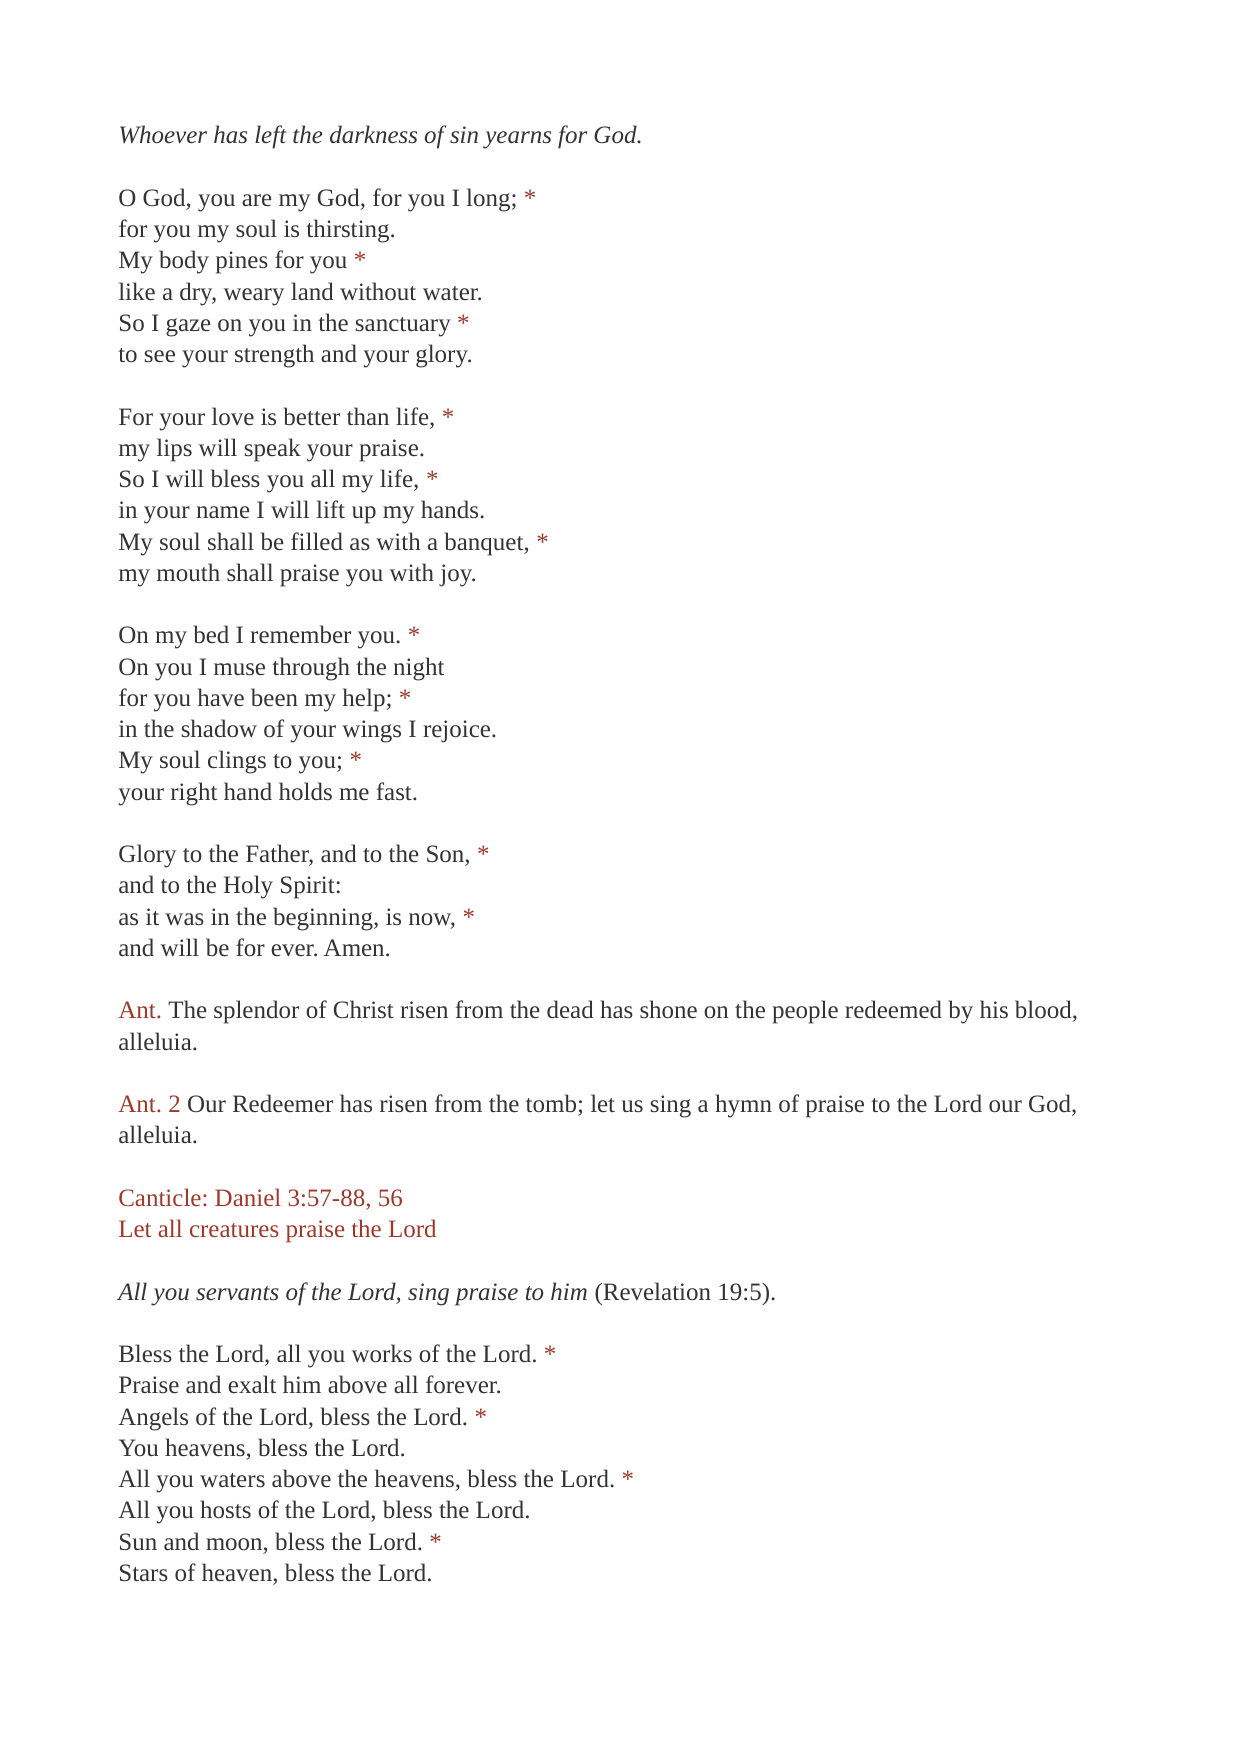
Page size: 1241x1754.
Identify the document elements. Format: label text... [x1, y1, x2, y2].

text Whoever has left the darkness of sin yearns for God. O God, you are my God, for you I long; * for you my soul is thirsting. My body pines for you * like a dry, weary land without water. So I gaze on you in the sanctuary * to see your strength and your glory. For your love is better than life, * my lips will speak your praise. So I will bless you all my life, * in your name I will lift up my hands. My soul shall be filled as with a banquet, * my mouth shall praise you with joy. On my bed I remember you. * On you I muse through the night for you have been my help; * in the shadow of your wings I rejoice. My soul clings to you; * your right hand holds me fast. Glory to the Father, and to the Son, * and to the Holy Spirit: as it was in the beginning, is now, * and will be for ever. Amen. Ant. The splendor of Christ risen from the dead has shone on the people redeemed by his blood, alleluia. Ant. 2 Our Redeemer has risen from the tomb; let us sing a hymn of praise to the Lord our God, alleluia. Canticle: Daniel 3:57-88, 56 Let all creatures praise the Lord All you servants of the Lord, sing praise to him (Revelation 19:5). Bless the Lord, all you works of the Lord. * Praise and exalt him above all forever. Angels of the Lord, bless the Lord. * You heavens, bless the Lord. All you waters above the heavens, bless the Lord. * All you hosts of the Lord, bless the Lord. Sun and moon, bless the Lord. * Stars of heaven, bless the Lord. [118, 118, 1122, 1618]
